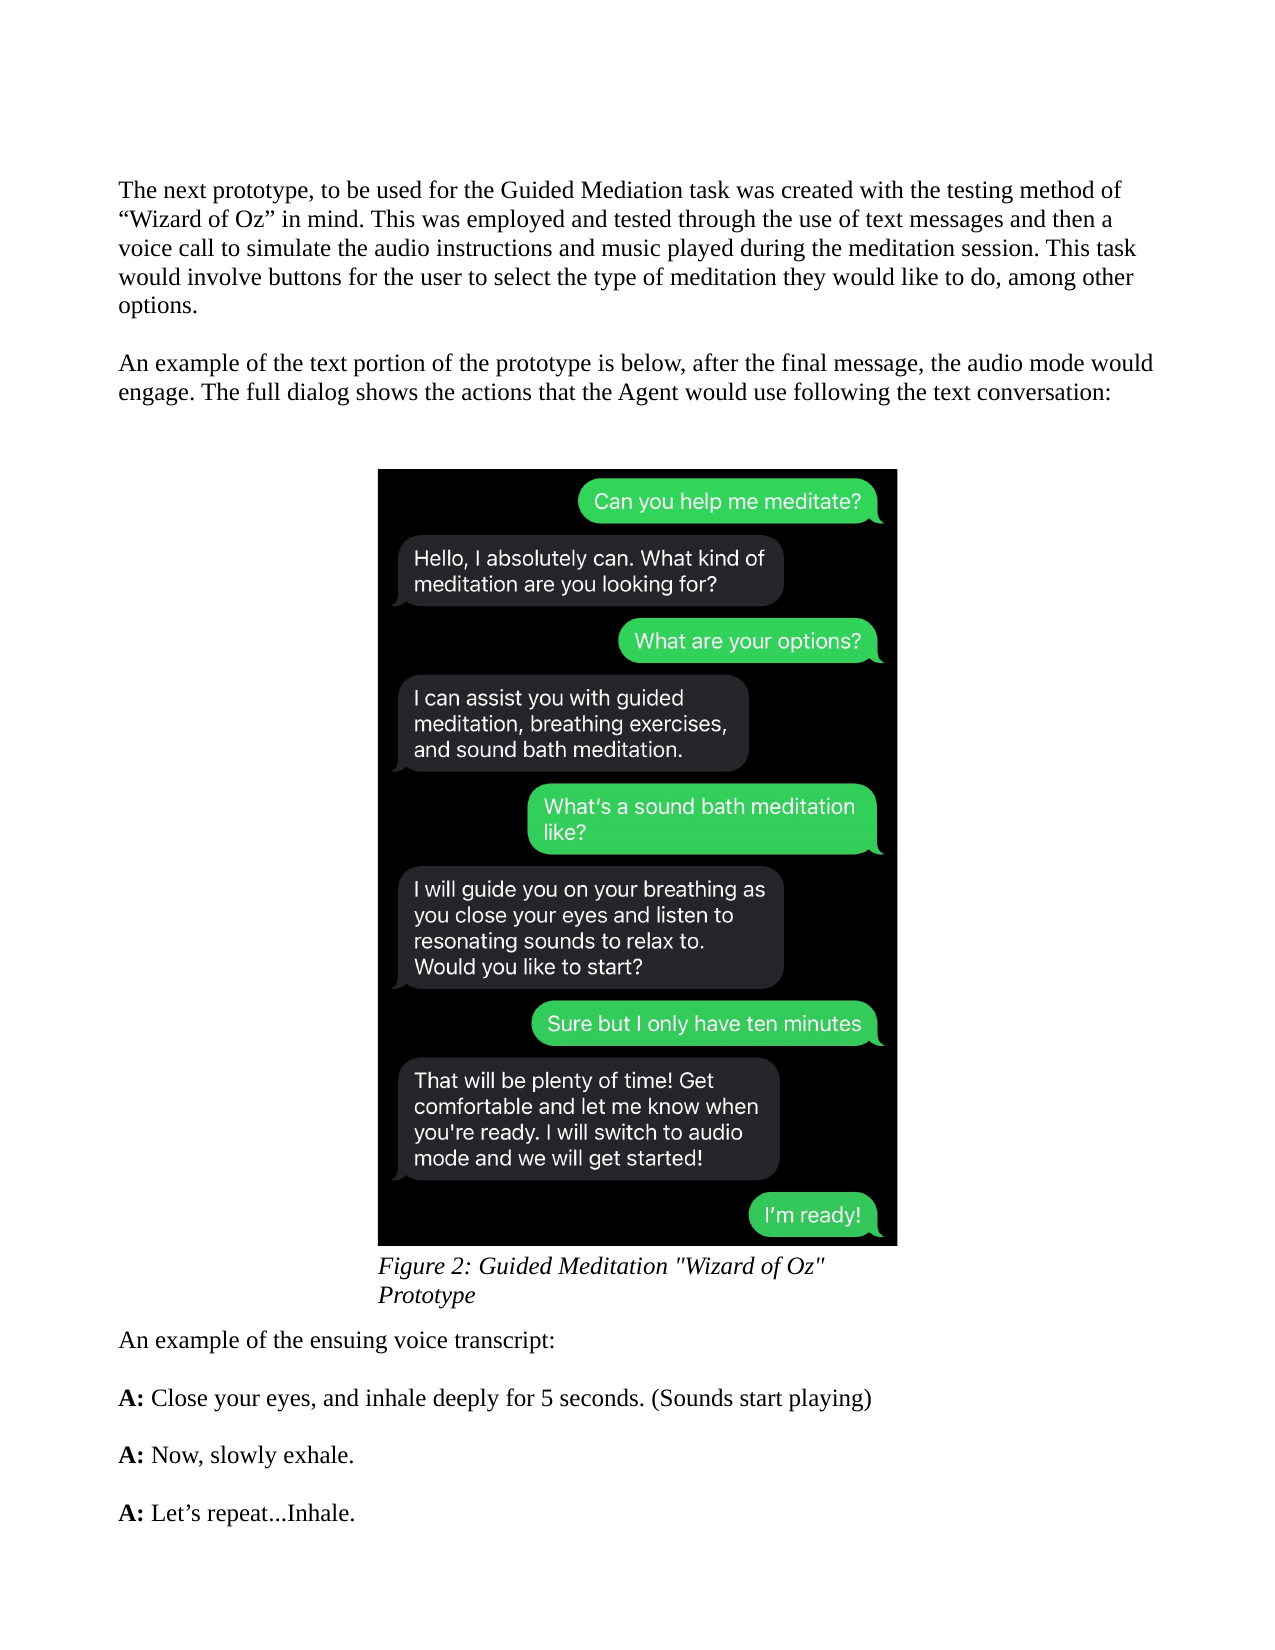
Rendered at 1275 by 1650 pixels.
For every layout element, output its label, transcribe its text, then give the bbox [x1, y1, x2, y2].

text A: Let’s repeat...Inhale. [118, 1498, 1157, 1527]
text An example of the text portion of the prototype is below, after the final message, the audio mode would engage. The full dialog shows the actions that the Agent would use following the text conversation: [118, 348, 1157, 406]
text An example of the ensuing voice transcript: [118, 1326, 1157, 1354]
text The next prototype, to be used for the Guided Mediation task was created with the testing method of “Wizard of Oz” in mind. This was employed and tested through the use of text messages and then a voice call to simulate the audio instructions and music played during the meditation session. This task would involve buttons for the user to select the type of meditation they would like to do, among other options. [118, 176, 1157, 319]
text A: Now, slowly exhale. [118, 1441, 1157, 1469]
text A: Close your eyes, and inhale deeply for 5 seconds. (Sounds start playing) [118, 1383, 1157, 1412]
picture [377, 469, 898, 1246]
text Figure 2: Guided Meditation "Wizard of Oz" Prototype [378, 1246, 897, 1309]
